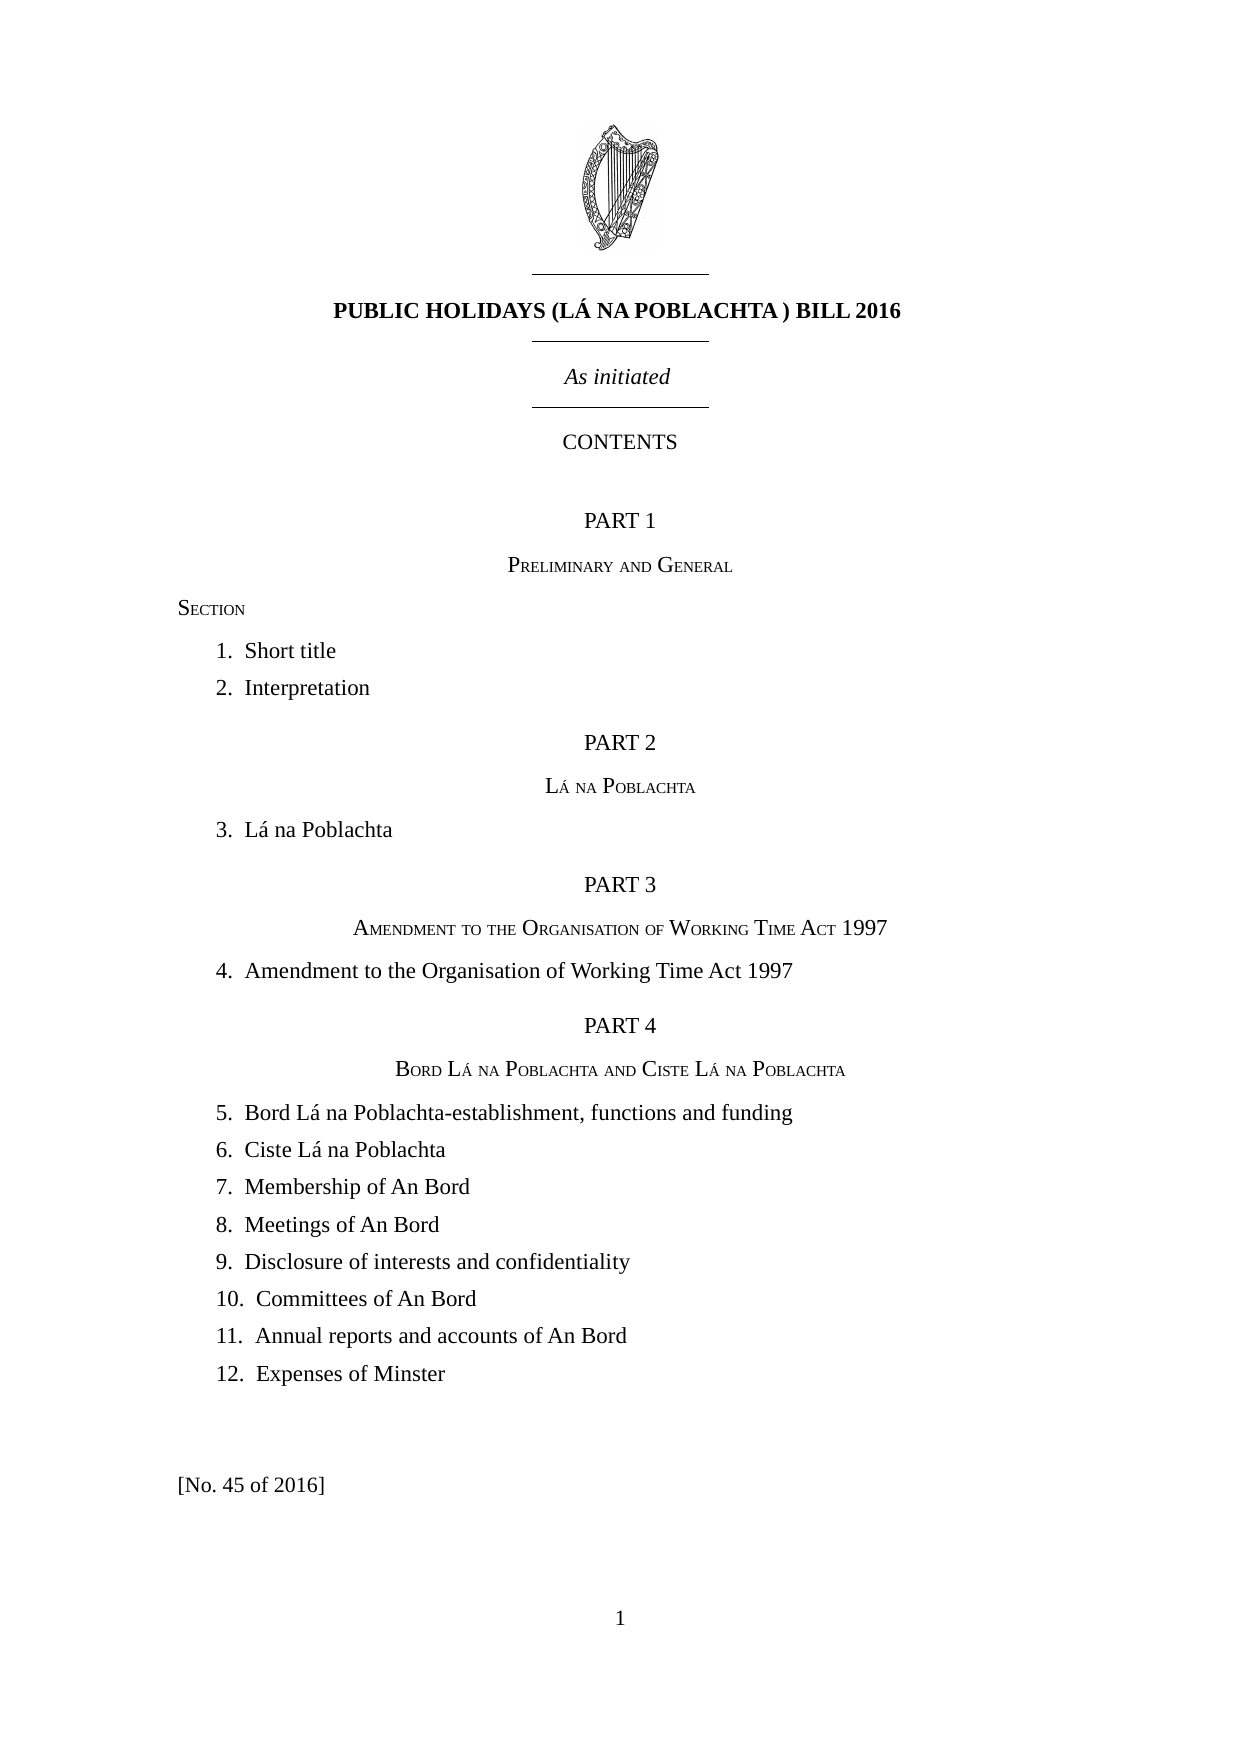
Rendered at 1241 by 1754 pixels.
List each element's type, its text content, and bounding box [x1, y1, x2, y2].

text As initiated [177, 364, 1063, 389]
text 11. Annual reports and accounts of An Bord [216, 1323, 1063, 1349]
picture [295, 117, 945, 257]
title Amendment to the Organisation of Working Time Act 1997 [177, 915, 1063, 940]
title PUBLIC HOLIDAYS (LÁ NA POBLACHTA ) BILL 2016 [177, 297, 1063, 323]
text 2. Interpretation [216, 675, 1063, 701]
text PART 3 [177, 872, 1063, 897]
text 6. Ciste Lá na Poblachta [216, 1137, 1063, 1162]
text CONTENTS [177, 430, 1063, 454]
title Section [177, 595, 1063, 620]
title Bord Lá na Poblachta and Ciste Lá na Poblachta [177, 1056, 1063, 1082]
text 8. Meetings of An Bord [216, 1211, 1063, 1237]
text 9. Disclosure of interests and confidentiality [216, 1249, 1063, 1274]
text [No. 45 of 2016] [153, 1472, 1063, 1497]
text PART 1 [177, 508, 1063, 534]
text 4. Amendment to the Organisation of Working Time Act 1997 [216, 958, 1063, 984]
text PART 4 [177, 1013, 1063, 1039]
text 1. Short title [216, 638, 1063, 663]
text 10. Committees of An Bord [216, 1286, 1063, 1312]
text PART 2 [177, 730, 1063, 756]
text 12. Expenses of Minster [216, 1361, 1063, 1386]
text 3. Lá na Poblachta [216, 817, 1063, 842]
title Preliminary and General [177, 551, 1063, 577]
text 5. Bord Lá na Poblachta-establishment, functions and funding [216, 1099, 1063, 1125]
title Lá na Poblachta [177, 773, 1063, 799]
text 7. Membership of An Bord [216, 1174, 1063, 1200]
